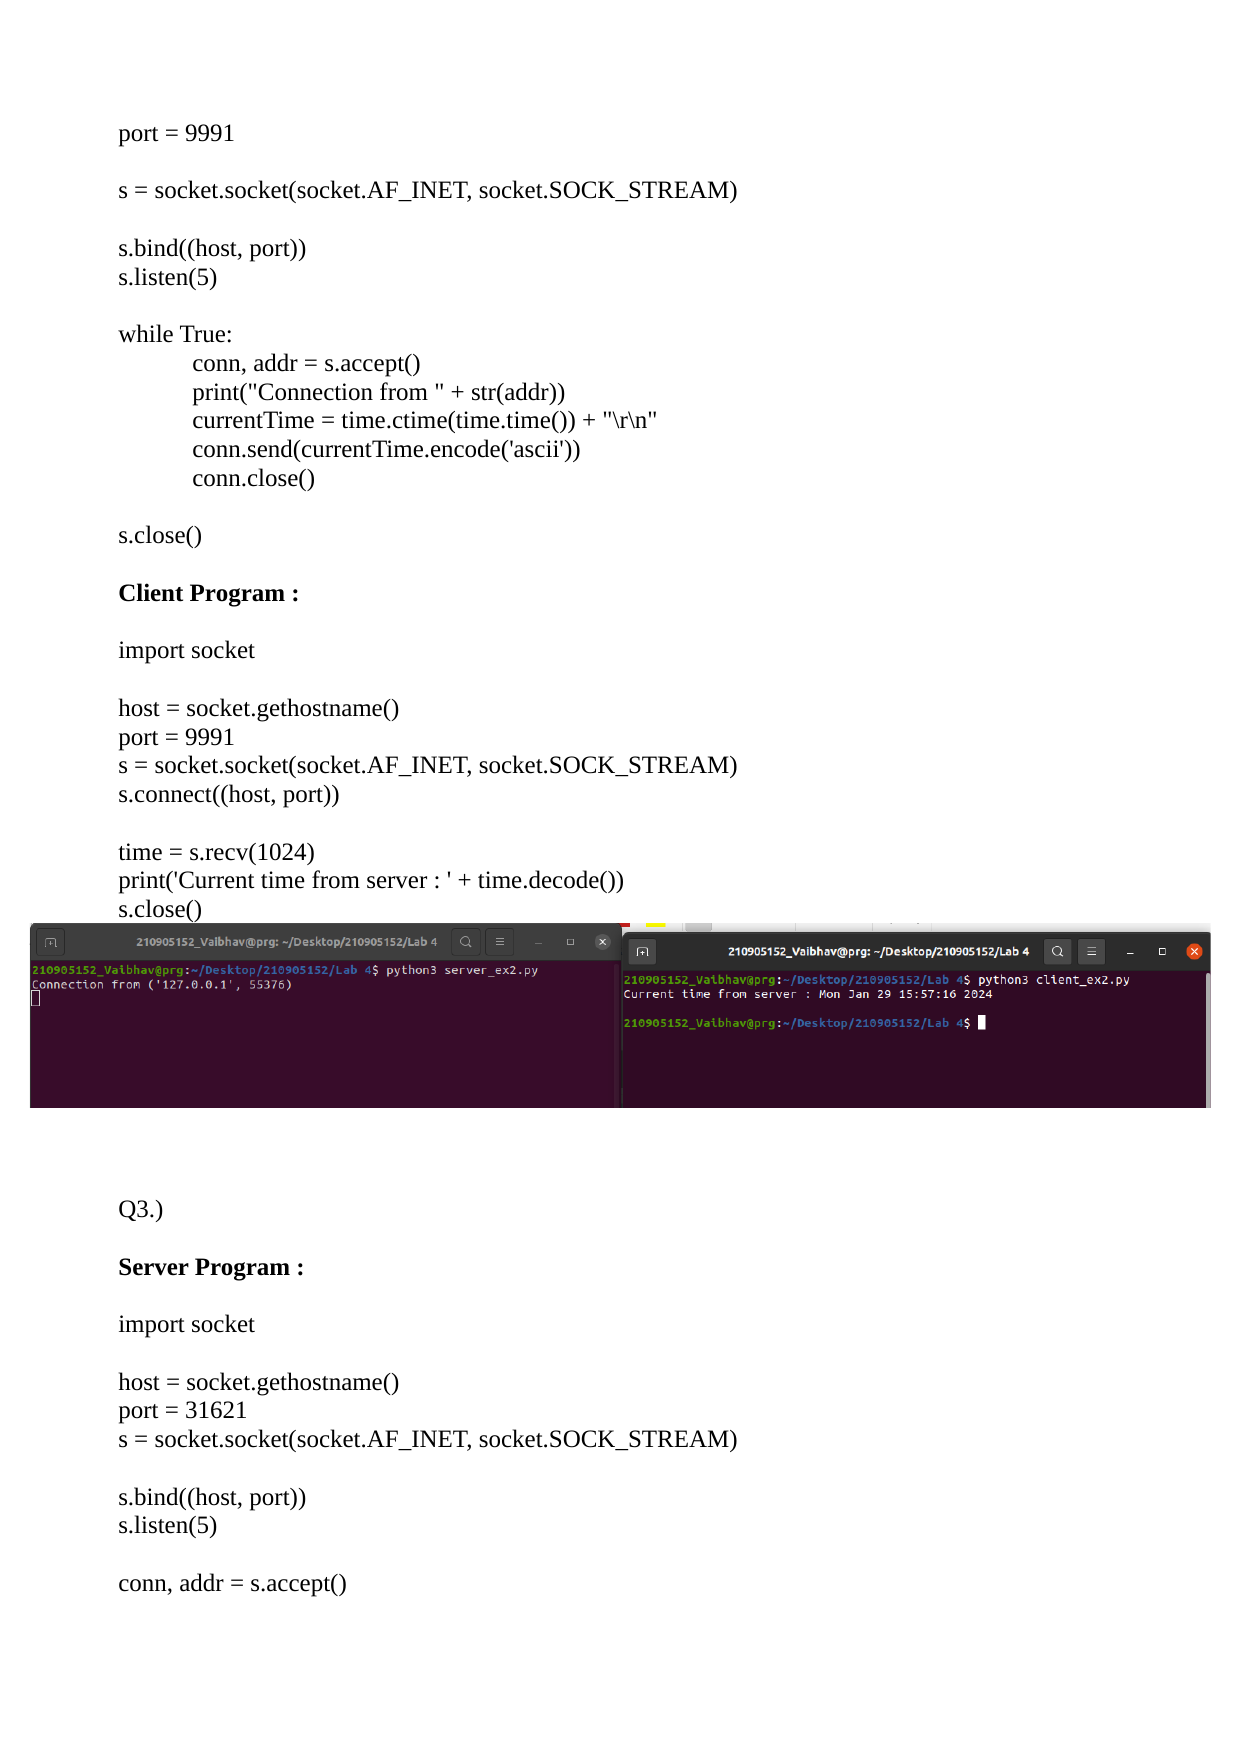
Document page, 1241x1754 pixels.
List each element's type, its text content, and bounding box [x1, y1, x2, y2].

text while True: [118, 319, 1122, 348]
text conn, addr = s.accept() [118, 1568, 1122, 1597]
text print("Connection from " + str(addr)) [118, 377, 1122, 406]
text s = socket.socket(socket.AF_INET, socket.SOCK_STREAM) [118, 176, 1122, 204]
text s = socket.socket(socket.AF_INET, socket.SOCK_STREAM) [118, 1424, 1122, 1453]
text s = socket.socket(socket.AF_INET, socket.SOCK_STREAM) [118, 751, 1122, 779]
text conn.send(currentTime.encode('ascii')) [118, 434, 1122, 463]
text s.connect((host, port)) [118, 779, 1122, 808]
text s.close() Client Program : [118, 521, 1122, 607]
text currentTime = time.ctime(time.time()) + "\r\n" [118, 406, 1122, 434]
text import socket [118, 1309, 1122, 1338]
text s.listen(5) [118, 262, 1122, 291]
text Q3.) Server Program : [118, 1108, 1122, 1280]
text host = socket.gethostname() [118, 1367, 1122, 1395]
text time = s.recv(1024) [118, 837, 1122, 866]
text conn.close() [118, 463, 1122, 492]
text conn, addr = s.accept() [118, 348, 1122, 377]
text s.bind((host, port)) [118, 1482, 1122, 1510]
text s.bind((host, port)) [118, 233, 1122, 262]
text port = 9991 [118, 118, 1122, 147]
text port = 9991 [118, 722, 1122, 751]
text host = socket.gethostname() [118, 693, 1122, 722]
text print('Current time from server : ' + time.decode()) [118, 866, 1122, 894]
text port = 31621 [118, 1395, 1122, 1424]
text import socket [118, 636, 1122, 664]
text s.close() [118, 894, 1122, 923]
picture [29, 923, 1211, 1108]
text s.listen(5) [118, 1510, 1122, 1539]
